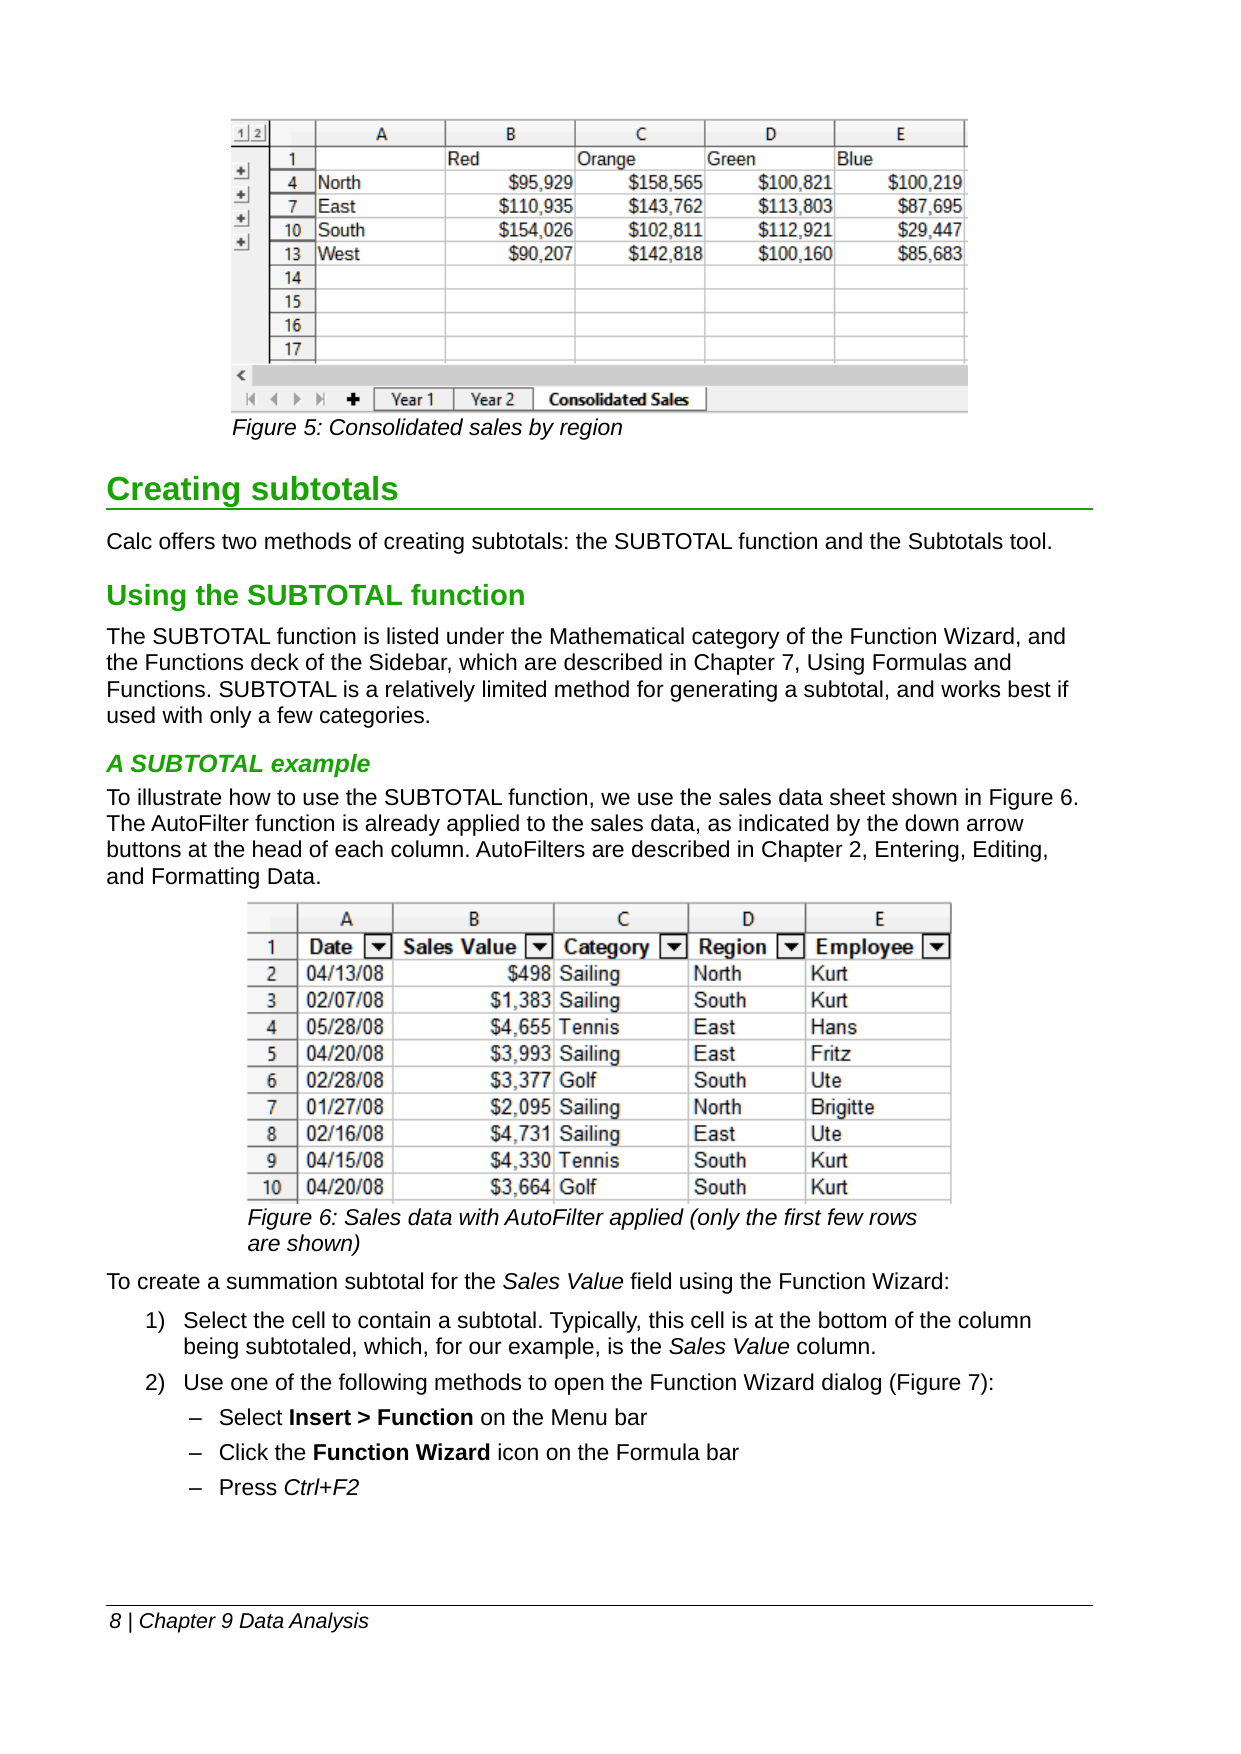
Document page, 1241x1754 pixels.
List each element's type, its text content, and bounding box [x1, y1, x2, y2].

list Use one of the following methods to open the Function Wizard dialog (Figure 7): [165, 1368, 1093, 1395]
list Select the cell to contain a subtotal. Typically, this cell is at the bottom of the column being subtotaled, which, for our example, is the Sales Value column. [165, 1307, 1093, 1360]
subtitle A SUBTOTAL example [106, 749, 1093, 778]
text To illustrate how to use the SUBTOTAL function, we use the sales data sheet shown in Figure 6. The AutoFilter function is already applied to the sales data, as indicated by the down arrow buttons at the head of each column. AutoFilters are described in Chapter 2, Entering, Editing, and Formatting Data. [106, 784, 1093, 889]
list Select Insert > Function on the Menu bar [189, 1404, 1093, 1430]
subtitle Creating subtotals [106, 469, 1093, 508]
text The SUBTOTAL function is listed under the Mathematical category of the Function Wizard, and the Functions deck of the Sidebar, which are described in Chapter 7, Using Formulas and Functions. SUBTOTAL is a relatively limited method for generating a subtotal, and works best if used with only a few categories. [106, 623, 1093, 728]
subtitle Using the SUBTOTAL function [106, 578, 1093, 611]
picture [247, 901, 952, 1204]
text To create a summation subtotal for the Sales Value field using the Function Wizard: [106, 1268, 1093, 1294]
picture [231, 118, 968, 414]
text Calc offers two methods of creating subtotals: the SUBTOTAL function and the Subtotals tool. [106, 528, 1093, 554]
list Click the Function Wizard icon on the Formula bar [189, 1439, 1093, 1465]
text Figure 5: Consolidated sales by region [232, 414, 967, 440]
text Figure 6: Sales data with AutoFilter applied (only the first few rows are shown) [247, 1204, 952, 1256]
list Press Ctrl+F2 [189, 1474, 1093, 1501]
